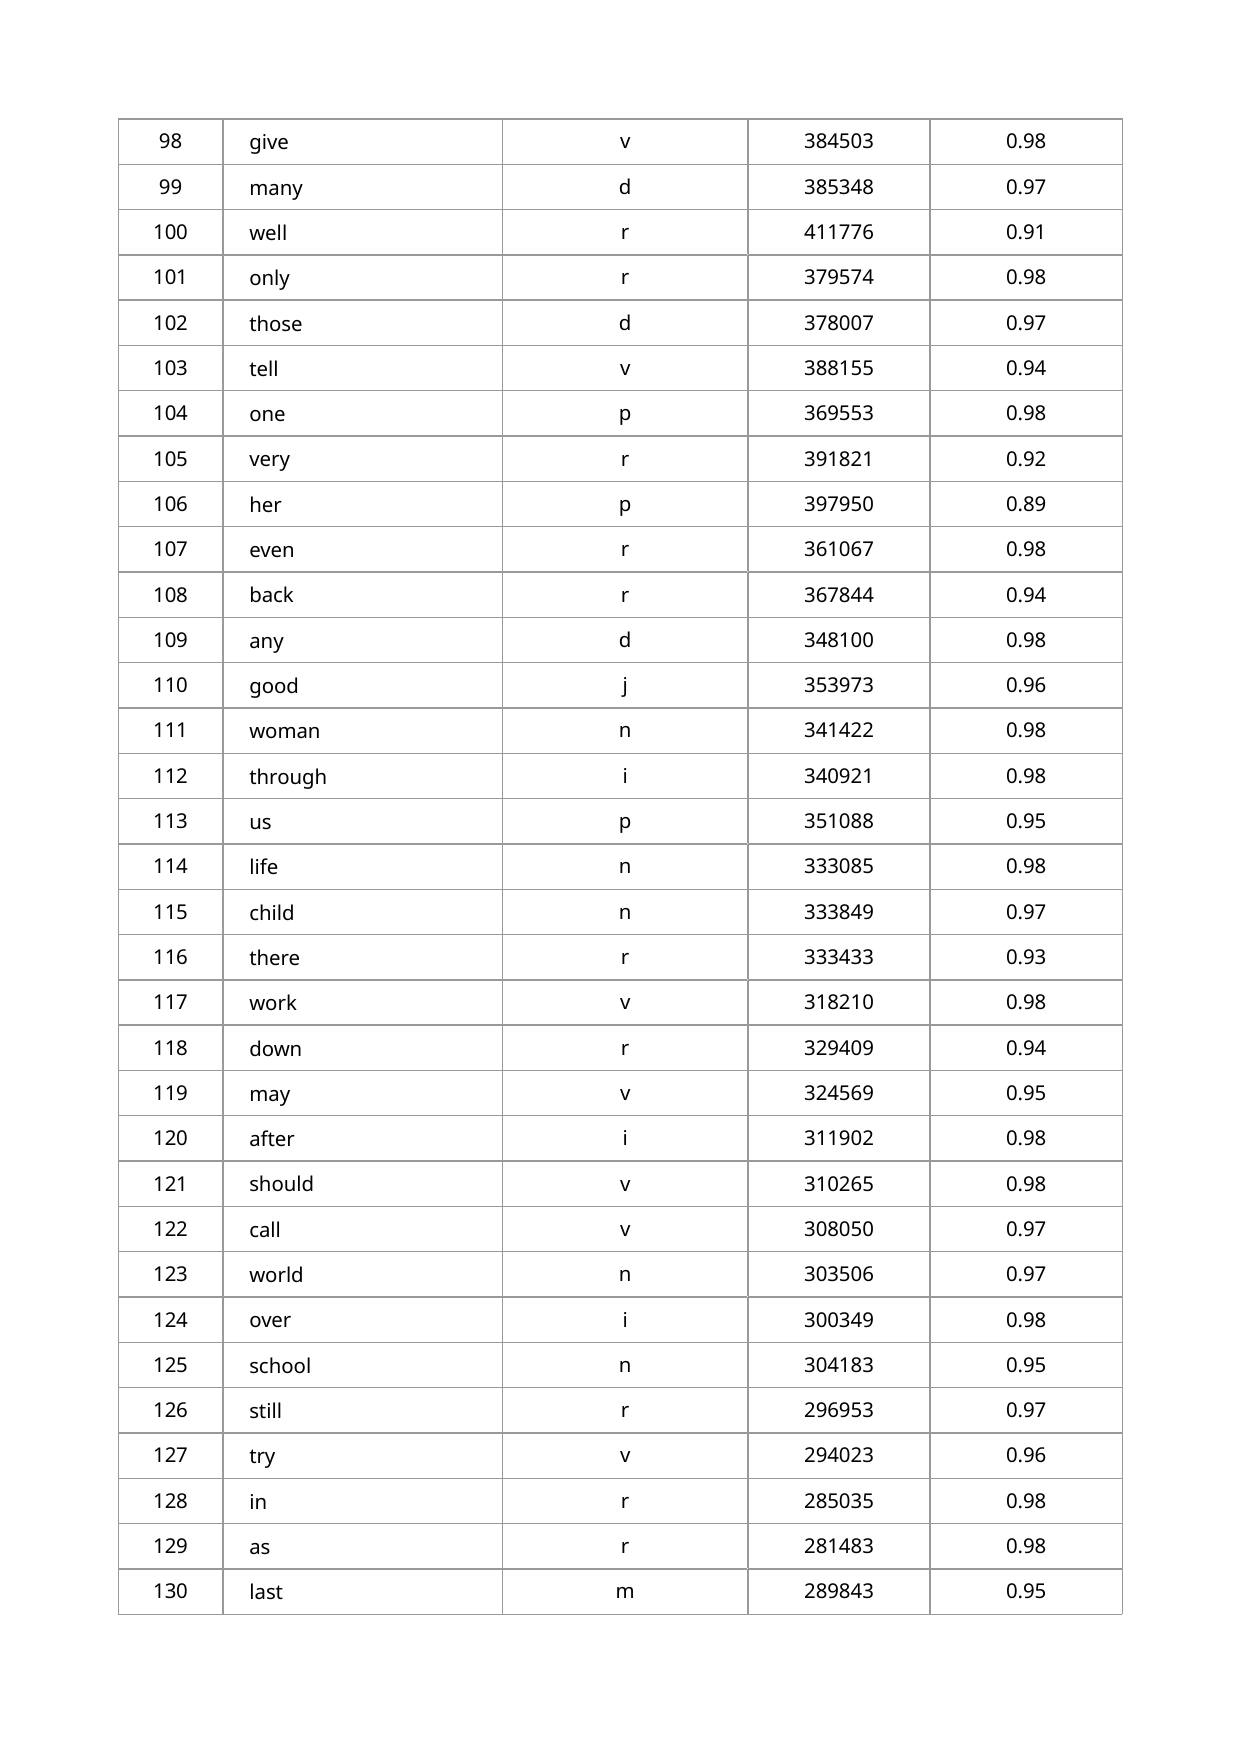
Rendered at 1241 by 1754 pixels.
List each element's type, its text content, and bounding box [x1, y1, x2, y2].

table_cell 100 [119, 210, 222, 254]
table_cell 0.97 [931, 1252, 1122, 1296]
table_cell n [503, 1252, 747, 1296]
table_cell 353973 [749, 663, 929, 707]
table_cell 303506 [749, 1252, 929, 1296]
table_cell i [503, 754, 747, 798]
table_cell r [503, 1026, 747, 1070]
table_cell 123 [119, 1252, 222, 1296]
table_cell 106 [119, 482, 222, 526]
table_cell 0.98 [931, 1479, 1122, 1523]
table_cell 0.92 [931, 437, 1122, 481]
table_cell child [224, 890, 502, 934]
table_cell 294023 [749, 1434, 929, 1477]
table_cell 0.98 [931, 391, 1122, 435]
table_cell p [503, 391, 747, 435]
table_cell 98 [119, 120, 222, 163]
table_cell r [503, 437, 747, 481]
table_cell call [224, 1207, 502, 1251]
table_cell j [503, 663, 747, 707]
table_cell woman [224, 709, 502, 752]
table_cell 128 [119, 1479, 222, 1523]
table_cell world [224, 1252, 502, 1296]
table_cell p [503, 799, 747, 843]
table_cell 121 [119, 1162, 222, 1206]
table_cell 0.97 [931, 890, 1122, 934]
table_cell 378007 [749, 301, 929, 345]
table_cell us [224, 799, 502, 843]
table_cell 333849 [749, 890, 929, 934]
table_cell 0.98 [931, 120, 1122, 163]
table_cell r [503, 1524, 747, 1568]
table_cell good [224, 663, 502, 707]
table_cell v [503, 1071, 747, 1115]
table_cell 101 [119, 256, 222, 299]
table_cell 333433 [749, 935, 929, 979]
table_cell 324569 [749, 1071, 929, 1115]
table_cell 304183 [749, 1343, 929, 1387]
table_cell 0.98 [931, 527, 1122, 571]
table_cell 114 [119, 845, 222, 888]
table_cell as [224, 1524, 502, 1568]
table_cell 126 [119, 1388, 222, 1432]
table_cell through [224, 754, 502, 798]
table_cell r [503, 573, 747, 617]
table_cell 109 [119, 618, 222, 662]
table_cell d [503, 165, 747, 209]
table_cell 0.98 [931, 1116, 1122, 1160]
table_cell 110 [119, 663, 222, 707]
table_cell any [224, 618, 502, 662]
table_cell r [503, 256, 747, 299]
table_cell 308050 [749, 1207, 929, 1251]
table_cell 311902 [749, 1116, 929, 1160]
table_cell school [224, 1343, 502, 1387]
table_cell well [224, 210, 502, 254]
table_cell 0.98 [931, 754, 1122, 798]
table_cell 105 [119, 437, 222, 481]
table_cell 0.95 [931, 799, 1122, 843]
table_cell 0.97 [931, 1207, 1122, 1251]
table_cell 0.98 [931, 1524, 1122, 1568]
table_cell 116 [119, 935, 222, 979]
table_cell 118 [119, 1026, 222, 1070]
table_cell 120 [119, 1116, 222, 1160]
table_cell 112 [119, 754, 222, 798]
table_cell 0.98 [931, 981, 1122, 1024]
table_cell tell [224, 346, 502, 390]
table_cell 379574 [749, 256, 929, 299]
table_cell 351088 [749, 799, 929, 843]
table_cell try [224, 1434, 502, 1477]
table_cell 108 [119, 573, 222, 617]
table_cell 0.96 [931, 1434, 1122, 1477]
table_cell v [503, 1434, 747, 1477]
table_cell 385348 [749, 165, 929, 209]
table_cell 0.98 [931, 618, 1122, 662]
table_cell 127 [119, 1434, 222, 1477]
table_cell 348100 [749, 618, 929, 662]
table_cell 397950 [749, 482, 929, 526]
table_cell 99 [119, 165, 222, 209]
table_cell 0.95 [931, 1071, 1122, 1115]
table_cell work [224, 981, 502, 1024]
table_cell 0.98 [931, 256, 1122, 299]
table_cell back [224, 573, 502, 617]
table_cell 0.98 [931, 845, 1122, 888]
table_cell v [503, 1207, 747, 1251]
table_cell give [224, 120, 502, 163]
table_cell 0.95 [931, 1343, 1122, 1387]
table_cell 285035 [749, 1479, 929, 1523]
table_cell those [224, 301, 502, 345]
table_cell v [503, 346, 747, 390]
table_cell r [503, 1388, 747, 1432]
table_cell many [224, 165, 502, 209]
table_cell 361067 [749, 527, 929, 571]
table_cell n [503, 890, 747, 934]
table_cell n [503, 1343, 747, 1387]
table_cell 0.91 [931, 210, 1122, 254]
table_cell v [503, 981, 747, 1024]
table_cell 300349 [749, 1298, 929, 1342]
table_cell 102 [119, 301, 222, 345]
table_cell 0.97 [931, 301, 1122, 345]
table_cell should [224, 1162, 502, 1206]
table_cell d [503, 301, 747, 345]
table_cell her [224, 482, 502, 526]
table_cell 333085 [749, 845, 929, 888]
table_cell 318210 [749, 981, 929, 1024]
table_cell 0.97 [931, 1388, 1122, 1432]
table_cell n [503, 845, 747, 888]
table_cell 0.89 [931, 482, 1122, 526]
table_cell 296953 [749, 1388, 929, 1432]
table_cell 111 [119, 709, 222, 752]
table_cell 113 [119, 799, 222, 843]
table_cell 107 [119, 527, 222, 571]
table_cell still [224, 1388, 502, 1432]
table_cell 0.94 [931, 346, 1122, 390]
table_cell 115 [119, 890, 222, 934]
table_cell 340921 [749, 754, 929, 798]
table_cell 367844 [749, 573, 929, 617]
table_cell v [503, 120, 747, 163]
table_cell r [503, 527, 747, 571]
table_cell 0.98 [931, 1162, 1122, 1206]
table_cell r [503, 1479, 747, 1523]
table_cell may [224, 1071, 502, 1115]
table_cell d [503, 618, 747, 662]
table_cell p [503, 482, 747, 526]
table_cell 0.96 [931, 663, 1122, 707]
table_cell 310265 [749, 1162, 929, 1206]
table_cell only [224, 256, 502, 299]
table_cell v [503, 1162, 747, 1206]
table_cell r [503, 210, 747, 254]
table_cell 0.98 [931, 709, 1122, 752]
table_cell life [224, 845, 502, 888]
table_cell in [224, 1479, 502, 1523]
table_cell 388155 [749, 346, 929, 390]
table_cell last [224, 1570, 502, 1613]
table_cell 119 [119, 1071, 222, 1115]
table_cell i [503, 1116, 747, 1160]
table_cell 130 [119, 1570, 222, 1613]
table_cell 103 [119, 346, 222, 390]
table_cell there [224, 935, 502, 979]
table_cell 0.97 [931, 165, 1122, 209]
table_cell i [503, 1298, 747, 1342]
table_cell 384503 [749, 120, 929, 163]
table_cell 281483 [749, 1524, 929, 1568]
table_cell 341422 [749, 709, 929, 752]
table_cell 125 [119, 1343, 222, 1387]
table_cell after [224, 1116, 502, 1160]
table_cell 289843 [749, 1570, 929, 1613]
table_cell 117 [119, 981, 222, 1024]
table_cell 0.94 [931, 1026, 1122, 1070]
table_cell 411776 [749, 210, 929, 254]
table_cell over [224, 1298, 502, 1342]
table_cell 0.93 [931, 935, 1122, 979]
table_cell very [224, 437, 502, 481]
table_cell 129 [119, 1524, 222, 1568]
table_cell 104 [119, 391, 222, 435]
table_cell down [224, 1026, 502, 1070]
table_cell even [224, 527, 502, 571]
table_cell 0.98 [931, 1298, 1122, 1342]
table_cell n [503, 709, 747, 752]
table_cell 122 [119, 1207, 222, 1251]
table_cell 391821 [749, 437, 929, 481]
table_cell one [224, 391, 502, 435]
table_cell r [503, 935, 747, 979]
table_cell 329409 [749, 1026, 929, 1070]
table_cell 0.95 [931, 1570, 1122, 1613]
table_cell m [503, 1570, 747, 1613]
table_cell 369553 [749, 391, 929, 435]
table_cell 0.94 [931, 573, 1122, 617]
table_cell 124 [119, 1298, 222, 1342]
